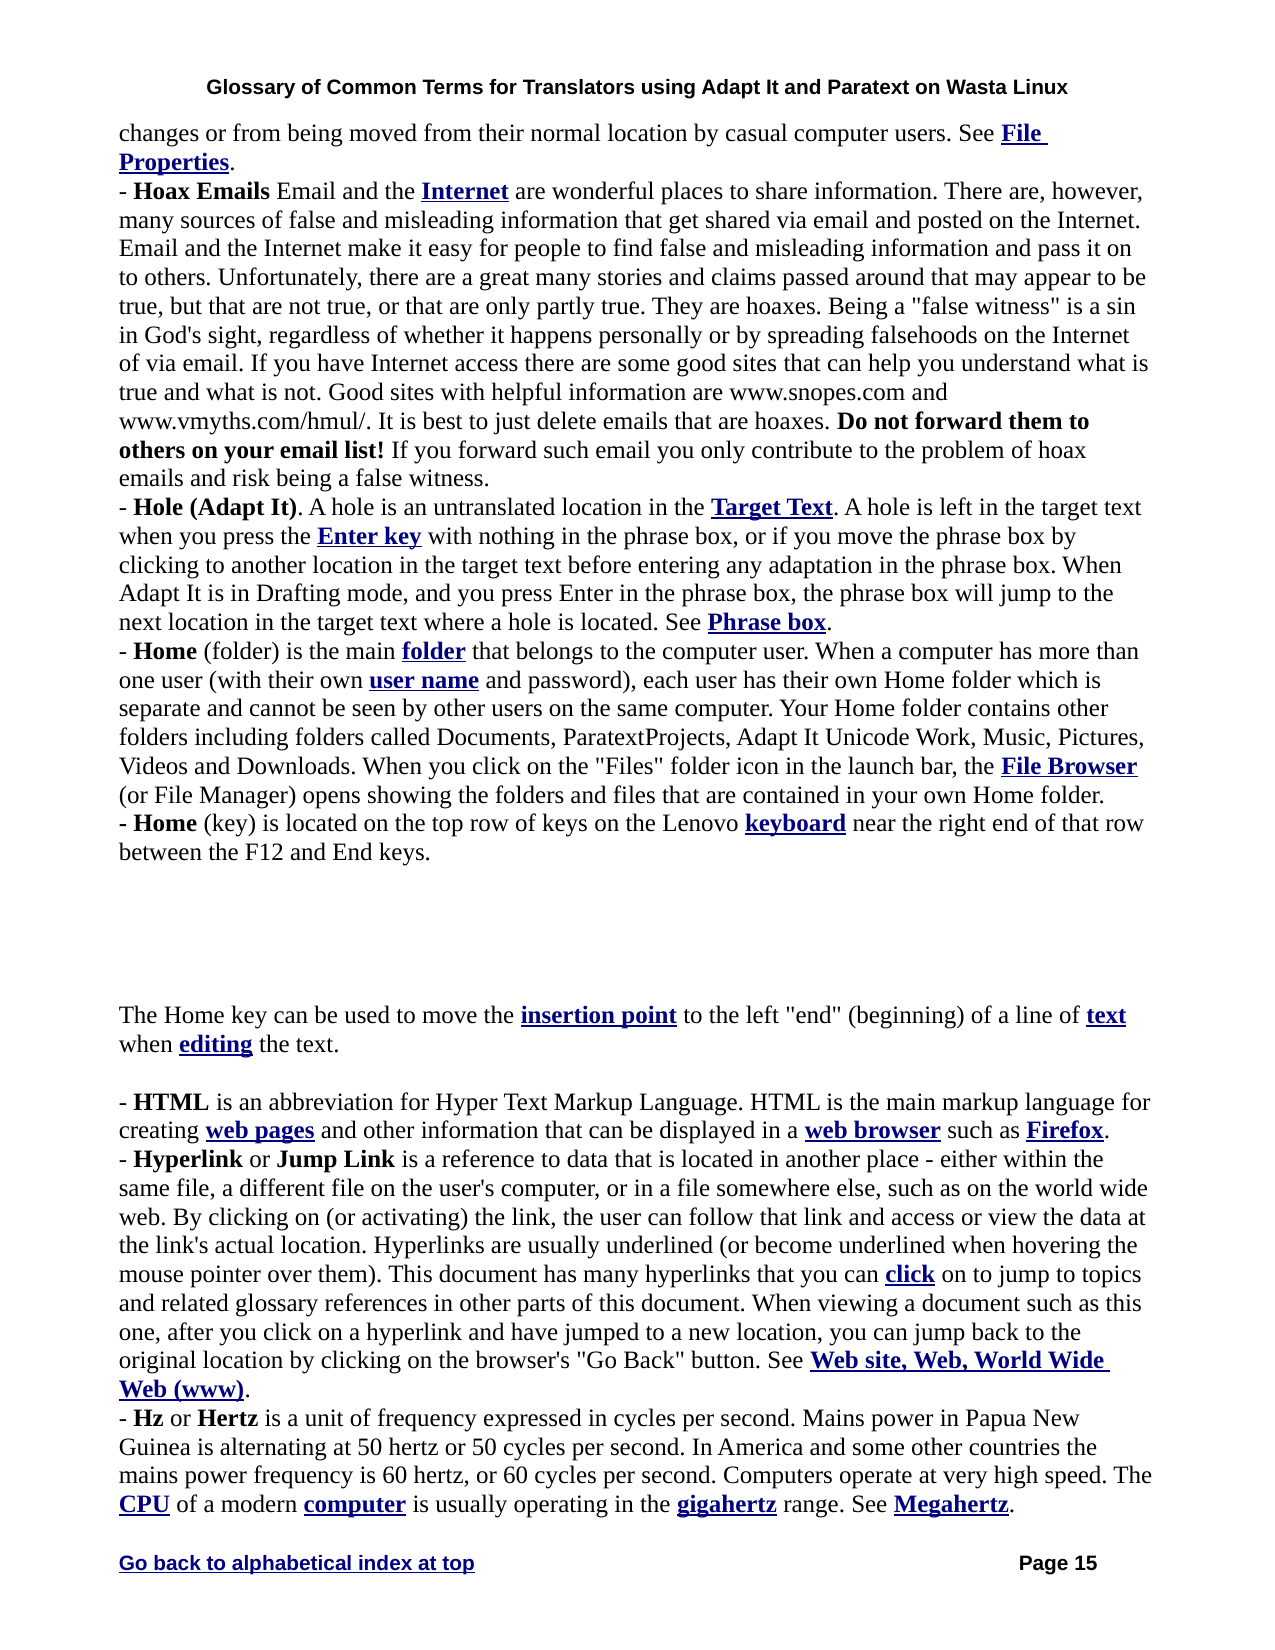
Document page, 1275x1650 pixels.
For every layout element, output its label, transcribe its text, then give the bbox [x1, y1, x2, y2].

text - Hole (Adapt It). A hole is an untranslated location in the Target Text. A hole is left in the target text when you press the Enter key with nothing in the phrase box, or if you move the phrase box by clicking to another location in the target text before entering any adaptation in the phrase box. When Adapt It is in Drafting mode, and you press Enter in the phrase box, the phrase box will jump to the next location in the target text where a hole is located. See Phrase box. [118, 492, 1156, 636]
text - HTML is an abbreviation for Hyper Text Markup Language. HTML is the main markup language for creating web pages and other information that can be displayed in a web browser such as Firefox. [118, 1087, 1156, 1144]
text The Home key can be used to move the insertion point to the left "end" (beginning) of a line of text when editing the text. [118, 866, 1156, 1058]
text - Home (key) is located on the top row of keys on the Lenovo keyboard near the right end of that row between the F12 and End keys. [118, 808, 1156, 866]
text - Hoax Emails Email and the Internet are wonderful places to share information. There are, however, many sources of false and misleading information that get shared via email and posted on the Internet. Email and the Internet make it easy for people to find false and misleading information and pass it on to others. Unfortunately, there are a great many stories and claims passed around that may appear to be true, but that are not true, or that are only partly true. They are hoaxes. Being a "false witness" is a sin in God's sight, regardless of whether it happens personally or by spreading falsehoods on the Internet of via email. If you have Internet access there are some good sites that can help you understand what is true and what is not. Good sites with helpful information are www.snopes.com and www.vmyths.com/hmul/. It is best to just delete emails that are hoaxes. Do not forward them to others on your email list! If you forward such email you only contribute to the problem of hoax emails and risk being a false witness. [118, 176, 1156, 492]
text - Home (folder) is the main folder that belongs to the computer user. When a computer has more than one user (with their own user name and password), each user has their own Home folder which is separate and cannot be seen by other users on the same computer. Your Home folder contains other folders including folders called Documents, ParatextProjects, Adapt It Unicode Work, Music, Pictures, Videos and Downloads. When you click on the "Files" folder icon in the launch bar, the File Browser (or File Manager) opens showing the folders and files that are contained in your own Home folder. [118, 636, 1156, 808]
text - Hyperlink or Jump Link is a reference to data that is located in another place - either within the same file, a different file on the user's computer, or in a file somewhere else, such as on the world wide web. By clicking on (or activating) the link, the user can follow that link and access or view the data at the link's actual location. Hyperlinks are usually underlined (or become underlined when hovering the mouse pointer over them). This document has many hyperlinks that you can click on to jump to topics and related glossary references in other parts of this document. When viewing a document such as this one, after you click on a hyperlink and have jumped to a new location, you can jump back to the original location by clicking on the browser's "Go Back" button. See Web site, Web, World Wide Web (www). [118, 1144, 1156, 1403]
text - Hz or Hertz is a unit of frequency expressed in cycles per second. Mains power in Papua New Guinea is alternating at 50 hertz or 50 cycles per second. In America and some other countries the mains power frequency is 60 hertz, or 60 cycles per second. Computers operate at very high speed. The CPU of a modern computer is usually operating in the gigahertz range. See Megahertz. [118, 1403, 1156, 1518]
text changes or from being moved from their normal location by casual computer users. See File Properties. [118, 118, 1156, 176]
